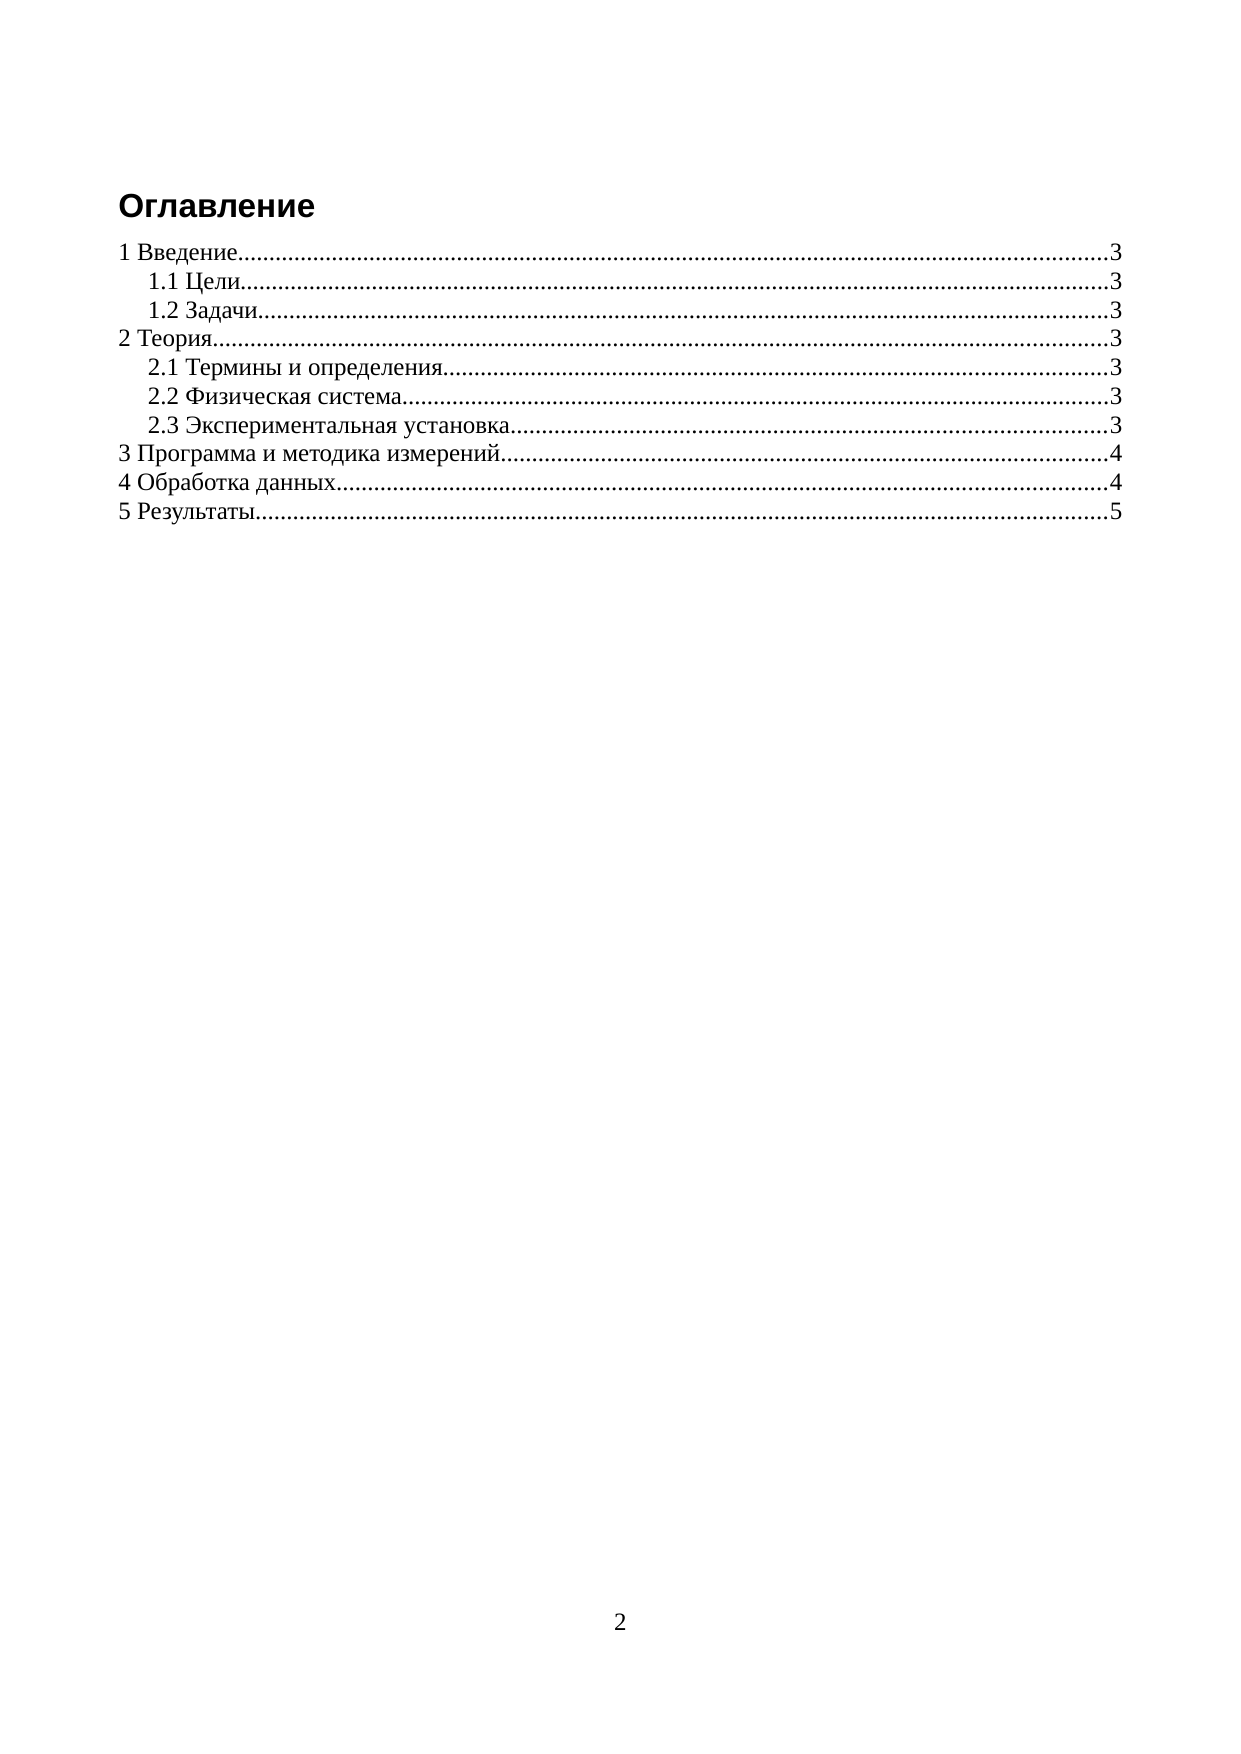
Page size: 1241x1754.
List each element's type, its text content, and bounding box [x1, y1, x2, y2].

text 4 Обработка данных 4 [118, 467, 1122, 496]
text 2 Теория 3 [118, 323, 1122, 352]
text 1 Введение 3 [118, 237, 1122, 266]
text 5 Результаты 5 [118, 496, 1122, 525]
text 2.3 Экспериментальная установка 3 [148, 410, 1122, 438]
text 1.2 Задачи 3 [148, 295, 1122, 323]
text 3 Программа и методика измерений 4 [118, 438, 1122, 467]
text 2.2 Физическая система 3 [148, 381, 1122, 410]
text 2.1 Термины и определения 3 [148, 352, 1122, 381]
subtitle Оглавление [118, 186, 1122, 225]
text 1.1 Цели 3 [148, 266, 1122, 295]
